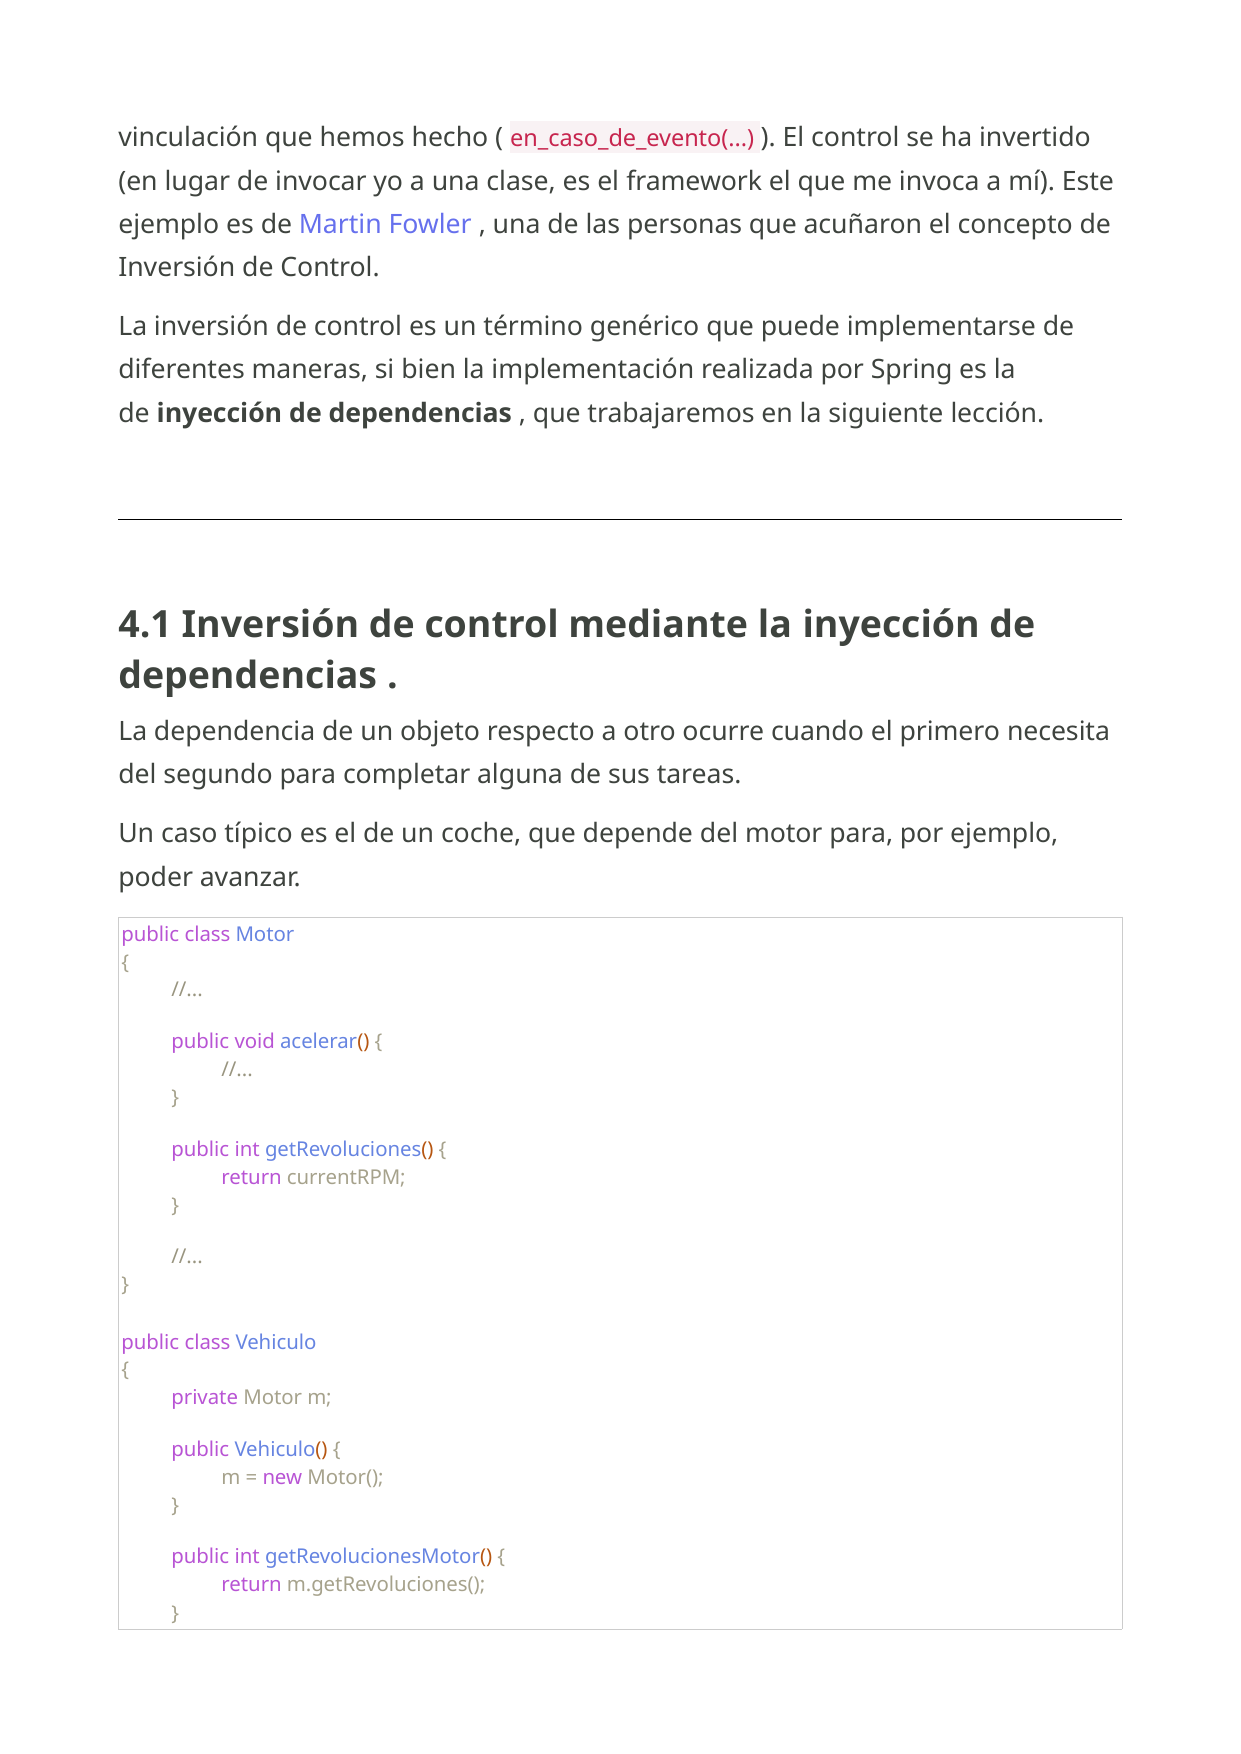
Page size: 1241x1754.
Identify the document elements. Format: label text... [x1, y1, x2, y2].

text return m.getRevoluciones(); [119, 1567, 1122, 1595]
text vinculación que hemos hecho ( en_caso_de_evento(...) ). El control se ha invertido (en lugar de invocar yo a una clase, es el framework el que me invoca a mí). Este ejemplo es de Martin Fowler , una de las personas que acuñaron el concepto de Inversión de Control. [118, 118, 1122, 284]
text La inversión de control es un término genérico que puede implementarse de diferentes maneras, si bien la implementación realizada por Spring es la de inyección de dependencias , que trabajaremos en la siguiente lección. [118, 307, 1122, 430]
text Un caso típico es el de un coche, que depende del motor para, por ejemplo, poder avanzar. [118, 814, 1122, 894]
text //... [119, 1052, 1122, 1080]
text //... [119, 1239, 1122, 1267]
text } [119, 1080, 1122, 1111]
text } [119, 1187, 1122, 1218]
text m = new Motor(); [119, 1459, 1122, 1487]
text public void acelerar() { [119, 1024, 1122, 1052]
text public int getRevoluciones() { [119, 1131, 1122, 1159]
subtitle 4.1 Inversión de control mediante la inyección de dependencias . [118, 597, 1122, 699]
text { [119, 1352, 1122, 1380]
text { [119, 944, 1122, 972]
text } [119, 1267, 1122, 1298]
text public int getRevolucionesMotor() { [119, 1539, 1122, 1567]
text La dependencia de un objeto respecto a otro ocurre cuando el primero necesita del segundo para completar alguna de sus tareas. [118, 712, 1122, 791]
text private Motor m; [119, 1380, 1122, 1411]
text public class Vehiculo [119, 1324, 1122, 1352]
text public Vehiculo() { [119, 1431, 1122, 1459]
text } [119, 1487, 1122, 1518]
text } [119, 1595, 1122, 1629]
text public class Motor [119, 918, 1122, 944]
text return currentRPM; [119, 1159, 1122, 1187]
text //... [119, 972, 1122, 1003]
